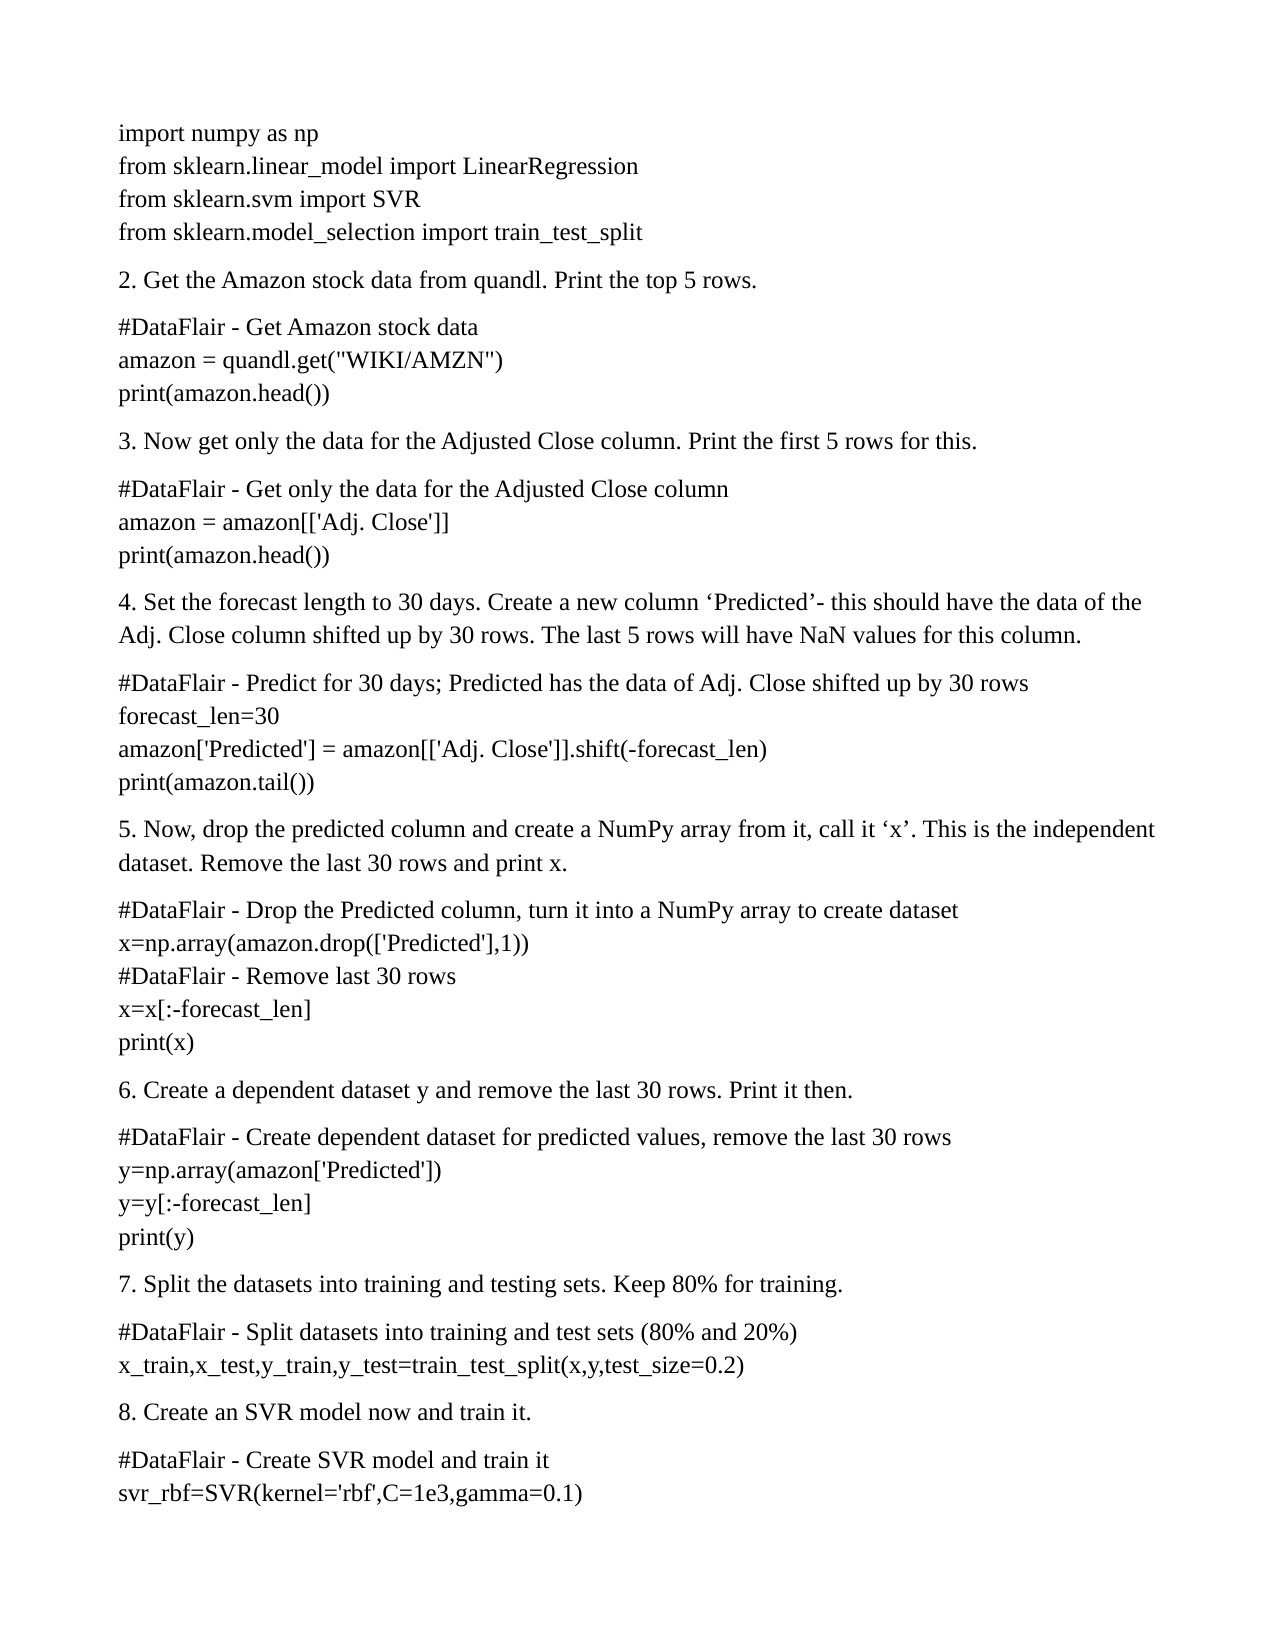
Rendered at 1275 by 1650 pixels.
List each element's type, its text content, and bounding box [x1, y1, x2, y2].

text y=y[:-forecast_len] [118, 1188, 1157, 1217]
text print(amazon.head()) [118, 378, 1157, 407]
text print(y) [118, 1222, 1157, 1250]
text #DataFlair - Predict for 30 days; Predicted has the data of Adj. Close shifted up by 30 rows [118, 668, 1157, 697]
text #DataFlair - Drop the Predicted column, turn it into a NumPy array to create dataset [118, 895, 1157, 924]
text amazon = quandl.get("WIKI/AMZN") [118, 345, 1157, 374]
text #DataFlair - Create dependent dataset for predicted values, remove the last 30 rows [118, 1122, 1157, 1151]
text 8. Create an SVR model now and train it. [118, 1397, 1157, 1426]
text y=np.array(amazon['Predicted']) [118, 1156, 1157, 1184]
text #DataFlair - Get only the data for the Adjusted Close column [118, 474, 1157, 502]
text x=np.array(amazon.drop(['Predicted'],1)) [118, 928, 1157, 957]
text print(x) [118, 1027, 1157, 1056]
text 4. Set the forecast length to 30 days. Create a new column ‘Predicted’- this should have the data of the Adj. Close column shifted up by 30 rows. The last 5 rows will have NaN values for this column. [118, 587, 1157, 649]
text 5. Now, drop the predicted column and create a NumPy array from it, call it ‘x’. This is the independent dataset. Remove the last 30 rows and print x. [118, 814, 1157, 876]
text forecast_len=30 [118, 701, 1157, 730]
text print(amazon.tail()) [118, 767, 1157, 796]
text #DataFlair - Remove last 30 rows [118, 961, 1157, 990]
text from sklearn.linear_model import LinearRegression [118, 151, 1157, 180]
text x=x[:-forecast_len] [118, 994, 1157, 1023]
text import numpy as np [118, 118, 1157, 147]
text print(amazon.head()) [118, 540, 1157, 568]
text 3. Now get only the data for the Adjusted Close column. Print the first 5 rows for this. [118, 426, 1157, 455]
text #DataFlair - Create SVR model and train it [118, 1445, 1157, 1474]
text from sklearn.svm import SVR [118, 184, 1157, 213]
text svr_rbf=SVR(kernel='rbf',C=1e3,gamma=0.1) [118, 1478, 1157, 1507]
text 7. Split the datasets into training and testing sets. Keep 80% for training. [118, 1269, 1157, 1298]
text from sklearn.model_selection import train_test_split [118, 217, 1157, 246]
text #DataFlair - Get Amazon stock data [118, 312, 1157, 341]
text x_train,x_test,y_train,y_test=train_test_split(x,y,test_size=0.2) [118, 1350, 1157, 1378]
text 6. Create a dependent dataset y and remove the last 30 rows. Print it then. [118, 1075, 1157, 1104]
text 2. Get the Amazon stock data from quandl. Print the top 5 rows. [118, 265, 1157, 293]
text amazon['Predicted'] = amazon[['Adj. Close']].shift(-forecast_len) [118, 734, 1157, 763]
text amazon = amazon[['Adj. Close']] [118, 507, 1157, 535]
text #DataFlair - Split datasets into training and test sets (80% and 20%) [118, 1317, 1157, 1346]
